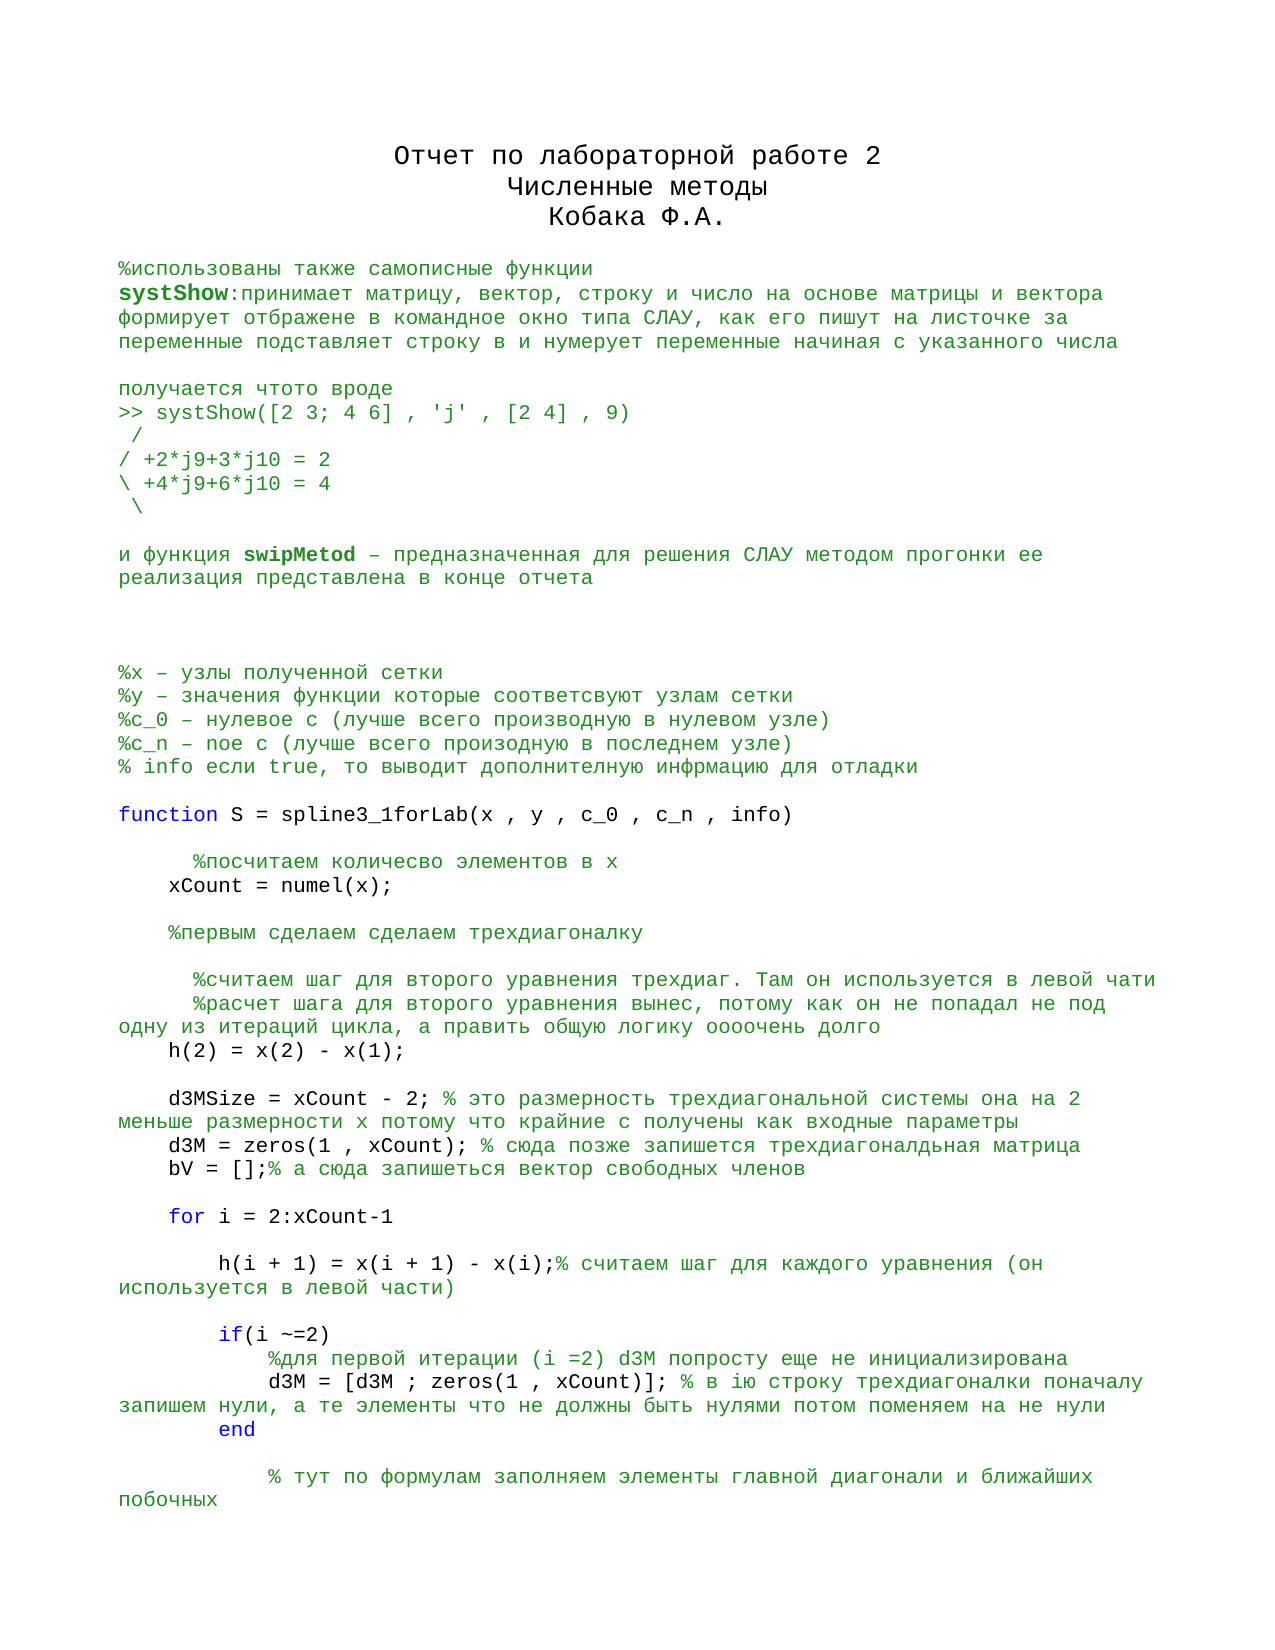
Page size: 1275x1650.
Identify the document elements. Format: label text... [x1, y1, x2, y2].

text \ +4*j9+6*j10 = 4 [118, 473, 1157, 496]
text d3M = zeros(1 , xCount); % сюда позже запишется трехдиагоналдьная матрица [118, 1135, 1157, 1158]
text Численные методы [118, 172, 1157, 203]
text \ [118, 496, 1157, 520]
text end [118, 1418, 1157, 1442]
text if(i ~=2) [118, 1324, 1157, 1348]
text systShow:принимает матрицу, вектор, строку и число на основе матрицы и вектора формирует отбражене в командное окно типа СЛАУ, как его пишут на листочке за переменные подставляет строку в и нумерует переменные начиная с указанного числа [118, 281, 1157, 354]
text получается чтото вроде [118, 378, 1157, 402]
text >> systShow([2 3; 4 6] , 'j' , [2 4] , 9) [118, 402, 1157, 425]
text %считаем шаг для второго уравнения трехдиаг. Там он используется в левой чати [118, 969, 1157, 993]
text Кобака Ф.А. [118, 203, 1157, 234]
text % info если true, то выводит дополнителную инфрмацию для отладки [118, 756, 1157, 780]
text %для первой итерации (i =2) d3M попросту еще не инициализирована [118, 1348, 1157, 1371]
text %y – значения функции которые соответсвуют узлам сетки [118, 686, 1157, 709]
text %расчет шага для второго уравнения вынес, потому как он не попадал не под одну из итераций цикла, а править общую логику оооочень долго [118, 993, 1157, 1040]
text %посчитаем количесво элементов в x [118, 851, 1157, 875]
text for i = 2:xCount-1 [118, 1206, 1157, 1229]
text Отчет по лабораторной работе 2 [118, 142, 1157, 172]
text function S = spline3_1forLab(x , y , c_0 , c_n , info) [118, 804, 1157, 827]
text h(i + 1) = x(i + 1) - x(i);% считаем шаг для каждого уравнения (он используется в левой части) [118, 1253, 1157, 1300]
text / +2*j9+3*j10 = 2 [118, 449, 1157, 473]
text h(2) = x(2) - x(1); [118, 1040, 1157, 1064]
text % тут по формулам заполняем элементы главной диагонали и ближайших побочных [118, 1466, 1157, 1513]
text %c_0 – нулевое c (лучше всего производную в нулевом узле) [118, 709, 1157, 733]
text и функция swipMetod – предназначенная для решения СЛАУ методом прогонки ее реализация представлена в конце отчета [118, 544, 1157, 591]
text %первым сделаем сделаем трехдиагоналку [118, 922, 1157, 946]
text %x – узлы полученной сетки [118, 662, 1157, 686]
text d3M = [d3M ; zeros(1 , xCount)]; % в iю cтроку трехдиагоналки поначалу запишем нули, а те элементы что не должны быть нулями потом поменяем на не нули [118, 1371, 1157, 1418]
text / [118, 425, 1157, 449]
text %использованы также самописные функции [118, 258, 1157, 281]
text d3MSize = xCount - 2; % это размерность трехдиагональной системы она на 2 меньше размерности x потому что крайние с получены как входные параметры [118, 1087, 1157, 1135]
text xCount = numel(x); [118, 875, 1157, 898]
text %c_n – nое с (лучше всего произодную в последнем узле) [118, 733, 1157, 756]
text bV = [];% а сюда запишеться вектор свободных членов [118, 1158, 1157, 1182]
